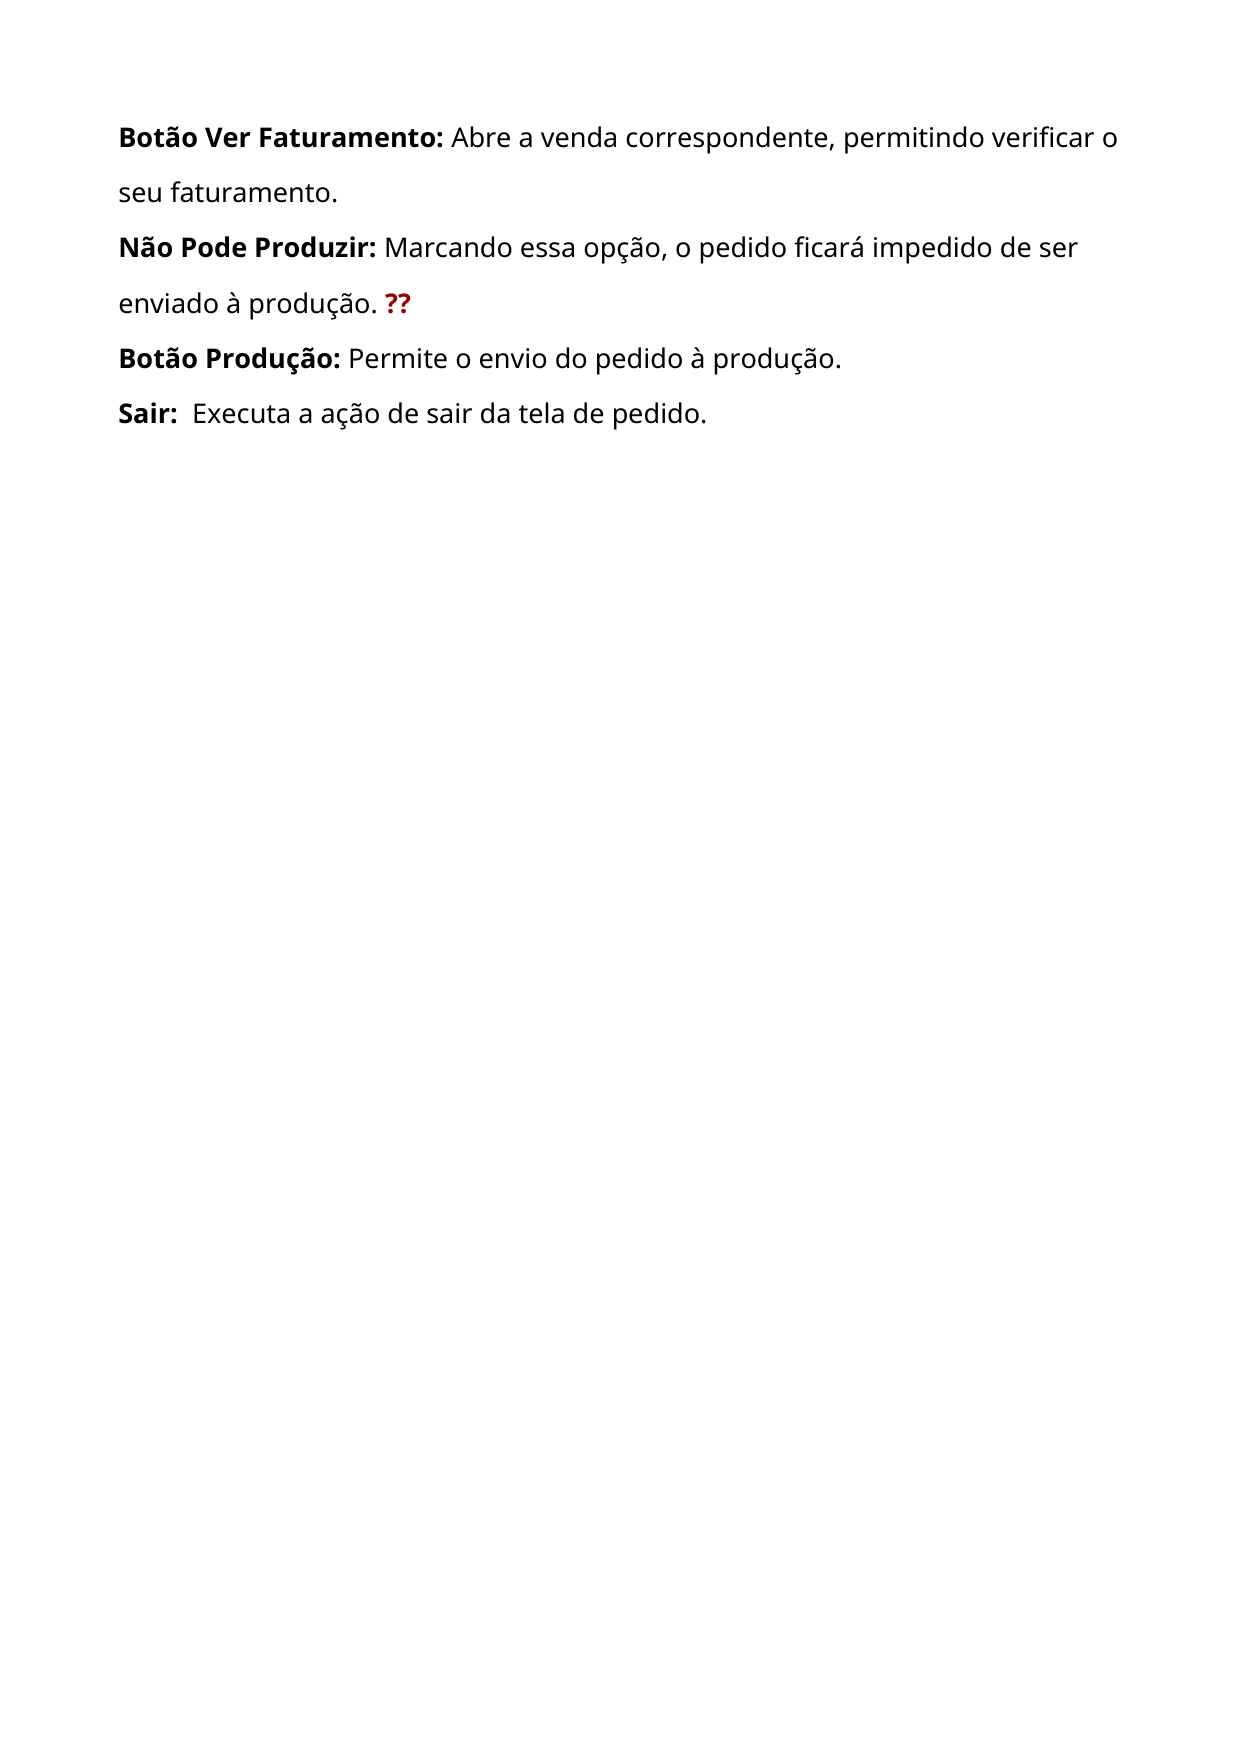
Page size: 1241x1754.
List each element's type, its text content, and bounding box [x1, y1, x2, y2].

text Não Pode Produzir: Marcando essa opção, o pedido ficará impedido de ser enviado à produção. ?? [118, 229, 1122, 321]
text Sair: Executa a ação de sair da tela de pedido. [118, 395, 1122, 432]
text Botão Ver Faturamento: Abre a venda correspondente, permitindo verificar o seu faturamento. [118, 118, 1122, 210]
text Botão Produção: Permite o envio do pedido à produção. [118, 339, 1122, 376]
